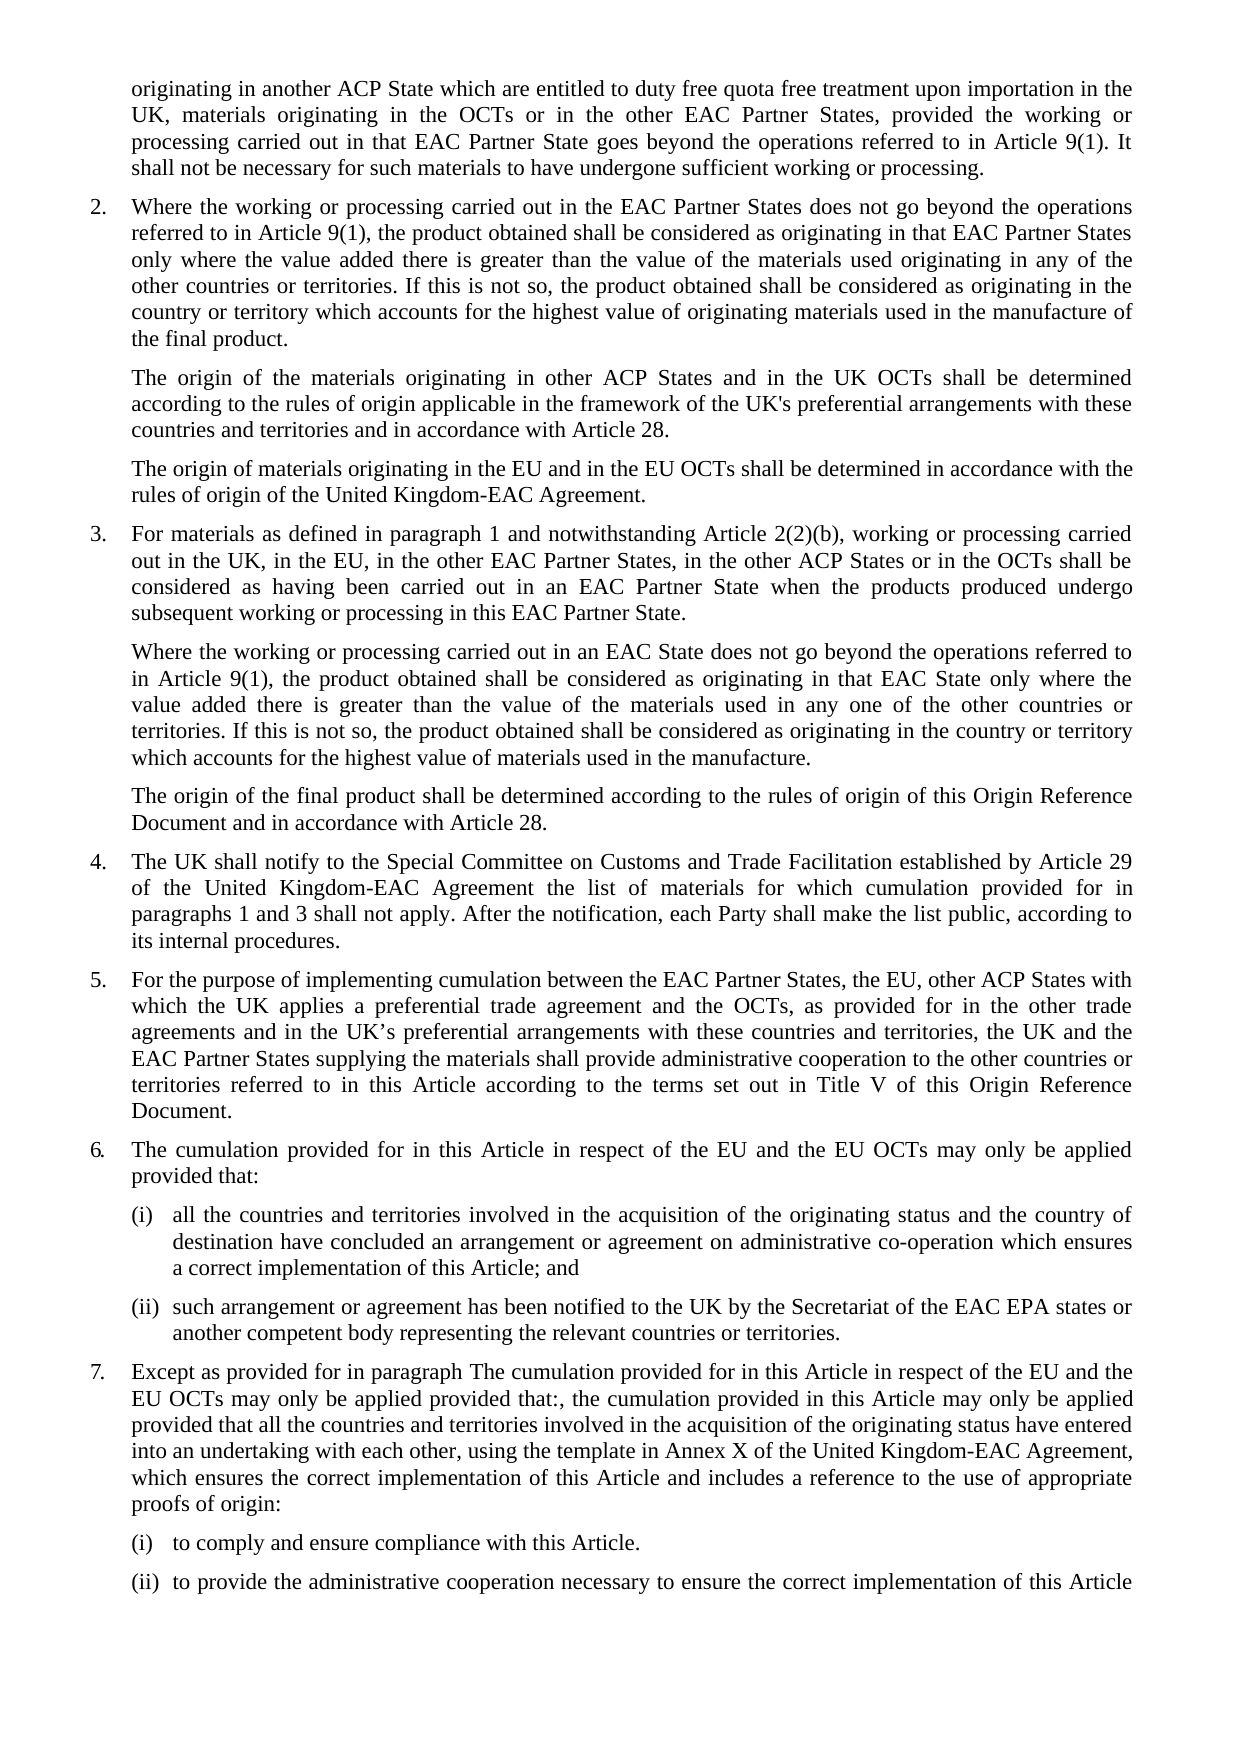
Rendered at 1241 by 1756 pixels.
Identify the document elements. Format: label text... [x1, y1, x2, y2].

list to provide the administrative cooperation necessary to ensure the correct implementation of this Article [131, 1568, 1134, 1594]
list The cumulation provided for in this Article in respect of the EU and the EU OCTs may only be applied provided that: [90, 1136, 1134, 1189]
list The UK shall notify to the Special Committee on Customs and Trade Facilitation established by Article 29 of the United Kingdom-EAC Agreement the list of materials for which cumulation provided for in paragraphs 1 and 3 shall not apply. After the notification, each Party shall make the list public, according to its internal procedures. [90, 848, 1134, 953]
list such arrangement or agreement has been notified to the UK by the Secretariat of the EAC EPA states or another competent body representing the relevant countries or territories. [131, 1293, 1134, 1346]
list For the purpose of implementing cumulation between the EAC Partner States, the EU, other ACP States with which the UK applies a preferential trade agreement and the OCTs, as provided for in the other trade agreements and in the UK’s preferential arrangements with these countries and territories, the UK and the EAC Partner States supplying the materials shall provide administrative cooperation to the other countries or territories referred to in this Article according to the terms set out in Title V of this Origin Reference Document. [90, 966, 1134, 1124]
list For materials as defined in paragraph 1 and notwithstanding Article 2(2)(b), working or processing carried out in the UK, in the EU, in the other EAC Partner States, in the other ACP States or in the OCTs shall be considered as having been carried out in an EAC Partner State when the products produced undergo subsequent working or processing in this EAC Partner State. [90, 520, 1134, 626]
list Except as provided for in paragraph 6, the cumulation provided in this Article may only be applied provided that all the countries and territories involved in the acquisition of the originating status have entered into an undertaking with each other, using the template in Annex X of the United Kingdom-EAC Agreement, which ensures the correct implementation of this Article and includes a reference to the use of appropriate proofs of origin: [90, 1358, 1134, 1516]
list Where the working or processing carried out in the EAC Partner States does not go beyond the operations referred to in Article 9(1), the product obtained shall be considered as originating in that EAC Partner States only where the value added there is greater than the value of the materials used originating in any of the other countries or territories. If this is not so, the product obtained shall be considered as originating in the country or territory which accounts for the highest value of originating materials used in the manufacture of the final product. [90, 193, 1134, 351]
list originating in another ACP State which are entitled to duty free quota free treatment upon importation in the UK, materials originating in the OCTs or in the other EAC Partner States, provided the working or processing carried out in that EAC Partner State goes beyond the operations referred to in Article 9(1). It shall not be necessary for such materials to have undergone sufficient working or processing. [90, 75, 1134, 180]
text The origin of the materials originating in other ACP States and in the UK OCTs shall be determined according to the rules of origin applicable in the framework of the UK's preferential arrangements with these countries and territories and in accordance with Article 28. [131, 363, 1134, 443]
list to comply and ensure compliance with this Article. [131, 1529, 1134, 1555]
text The origin of materials originating in the EU and in the EU OCTs shall be determined in accordance with the rules of origin of the United Kingdom-EAC Agreement. [131, 455, 1134, 508]
list all the countries and territories involved in the acquisition of the originating status and the country of destination have concluded an arrangement or agreement on administrative co-operation which ensures a correct implementation of this Article; and [131, 1201, 1134, 1281]
text The origin of the final product shall be determined according to the rules of origin of this Origin Reference Document and in accordance with Article 28. [131, 782, 1134, 835]
text Where the working or processing carried out in an EAC State does not go beyond the operations referred to in Article 9(1), the product obtained shall be considered as originating in that EAC State only where the value added there is greater than the value of the materials used in any one of the other countries or territories. If this is not so, the product obtained shall be considered as originating in the country or territory which accounts for the highest value of materials used in the manufacture. [131, 638, 1134, 770]
